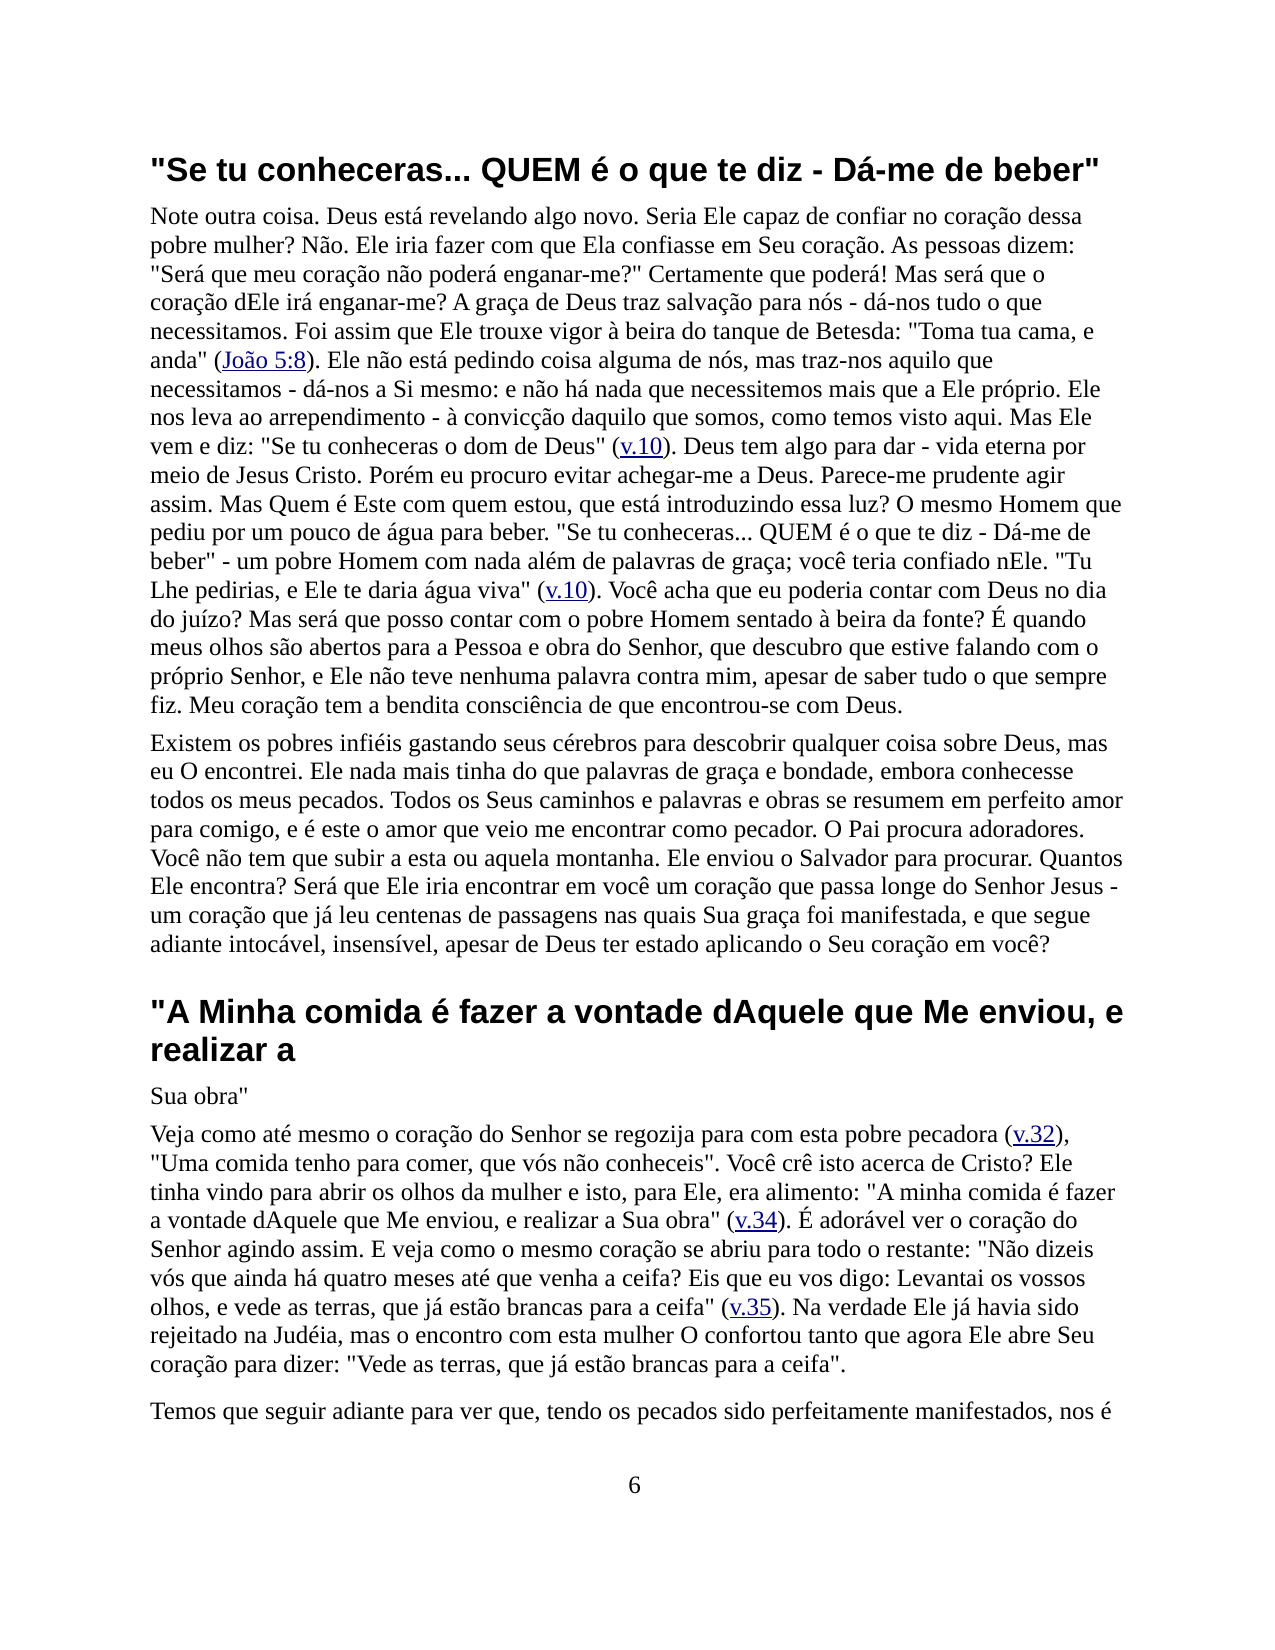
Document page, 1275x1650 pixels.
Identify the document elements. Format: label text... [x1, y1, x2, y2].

text Veja como até mesmo o coração do Senhor se regozija para com esta pobre pecadora (v.32), "Uma comida tenho para comer, que vós não conheceis". Você crê isto acerca de Cristo? Ele tinha vindo para abrir os olhos da mulher e isto, para Ele, era alimento: "A minha comida é fazer a vontade dAquele que Me enviou, e realizar a Sua obra" (v.34). É adorável ver o coração do Senhor agindo assim. E veja como o mesmo coração se abriu para todo o restante: "Não dizeis vós que ainda há quatro meses até que venha a ceifa? Eis que eu vos digo: Levantai os vossos olhos, e vede as terras, que já estão brancas para a ceifa" (v.35). Na verdade Ele já havia sido rejeitado na Judéia, mas o encontro com esta mulher O confortou tanto que agora Ele abre Seu coração para dizer: "Vede as terras, que já estão brancas para a ceifa". [150, 1119, 1125, 1378]
subtitle "A Minha comida é fazer a vontade dAquele que Me enviou, e realizar a [150, 992, 1125, 1069]
text Temos que seguir adiante para ver que, tendo os pecados sido perfeitamente manifestados, nos é [150, 1396, 1125, 1424]
text Note outra coisa. Deus está revelando algo novo. Seria Ele capaz de confiar no coração dessa pobre mulher? Não. Ele iria fazer com que Ela confiasse em Seu coração. As pessoas dizem: "Será que meu coração não poderá enganar-me?" Certamente que poderá! Mas será que o coração dEle irá enganar-me? A graça de Deus traz salvação para nós - dá-nos tudo o que necessitamos. Foi assim que Ele trouxe vigor à beira do tanque de Betesda: "Toma tua cama, e anda" (João 5:8). Ele não está pedindo coisa alguma de nós, mas traz-nos aquilo que necessitamos - dá-nos a Si mesmo: e não há nada que necessitemos mais que a Ele próprio. Ele nos leva ao arrependimento - à convicção daquilo que somos, como temos visto aqui. Mas Ele vem e diz: "Se tu conheceras o dom de Deus" (v.10). Deus tem algo para dar - vida eterna por meio de Jesus Cristo. Porém eu procuro evitar achegar-me a Deus. Parece-me prudente agir assim. Mas Quem é Este com quem estou, que está introduzindo essa luz? O mesmo Homem que pediu por um pouco de água para beber. "Se tu conheceras... QUEM é o que te diz - Dá-me de beber" - um pobre Homem com nada além de palavras de graça; você teria confiado nEle. "Tu Lhe pedirias, e Ele te daria água viva" (v.10). Você acha que eu poderia contar com Deus no dia do juízo? Mas será que posso contar com o pobre Homem sentado à beira da fonte? É quando meus olhos são abertos para a Pessoa e obra do Senhor, que descubro que estive falando com o próprio Senhor, e Ele não teve nenhuma palavra contra mim, apesar de saber tudo o que sempre fiz. Meu coração tem a bendita consciência de que encontrou-se com Deus. [150, 201, 1125, 719]
text Existem os pobres infiéis gastando seus cérebros para descobrir qualquer coisa sobre Deus, mas eu O encontrei. Ele nada mais tinha do que palavras de graça e bondade, embora conhecesse todos os meus pecados. Todos os Seus caminhos e palavras e obras se resumem em perfeito amor para comigo, e é este o amor que veio me encontrar como pecador. O Pai procura adoradores. Você não tem que subir a esta ou aquela montanha. Ele enviou o Salvador para procurar. Quantos Ele encontra? Será que Ele iria encontrar em você um coração que passa longe do Senhor Jesus - um coração que já leu centenas de passagens nas quais Sua graça foi manifestada, e que segue adiante intocável, insensível, apesar de Deus ter estado aplicando o Seu coração em você? [150, 728, 1125, 958]
text Sua obra" [150, 1081, 1125, 1110]
subtitle "Se tu conheceras... QUEM é o que te diz - Dá-me de beber" [150, 150, 1125, 189]
